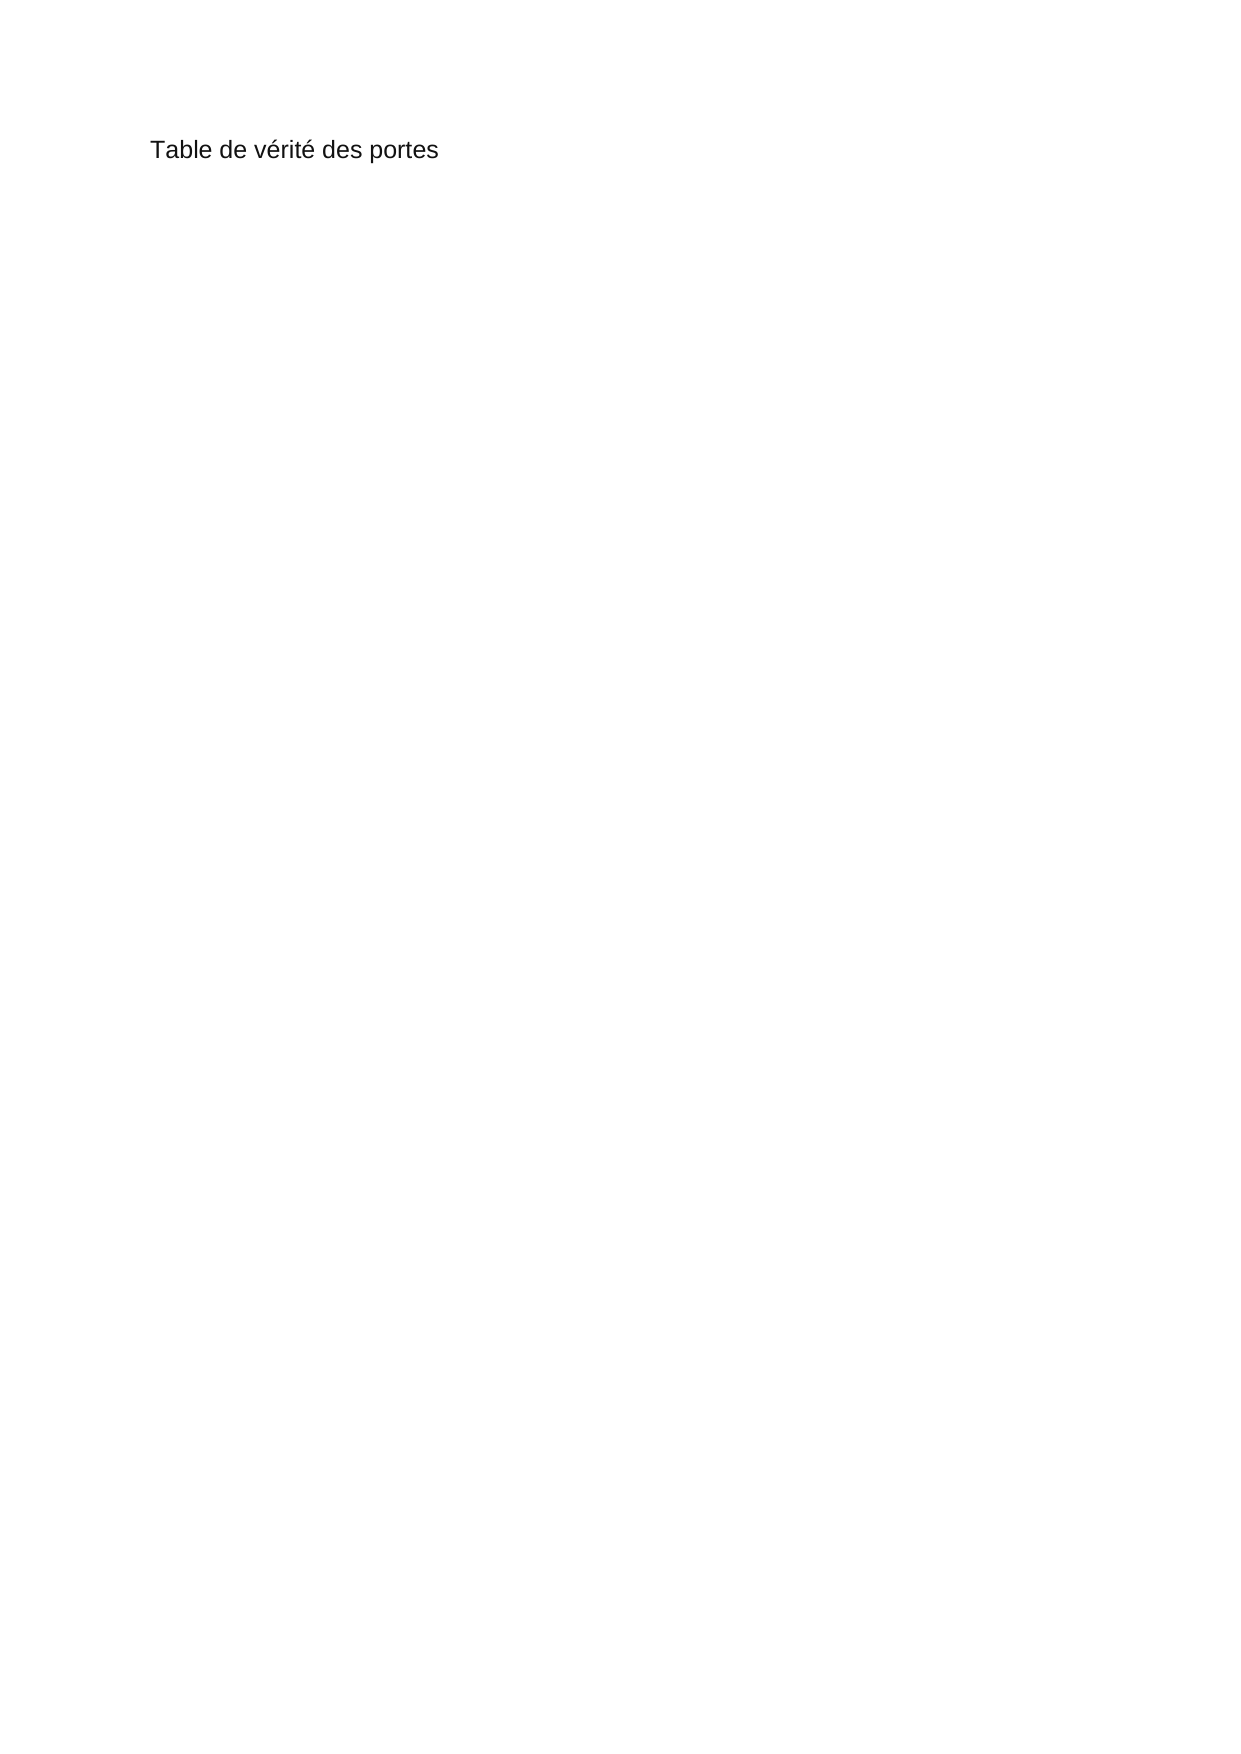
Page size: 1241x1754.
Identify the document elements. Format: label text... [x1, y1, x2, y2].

text Table de vérité des portes [150, 135, 1109, 164]
